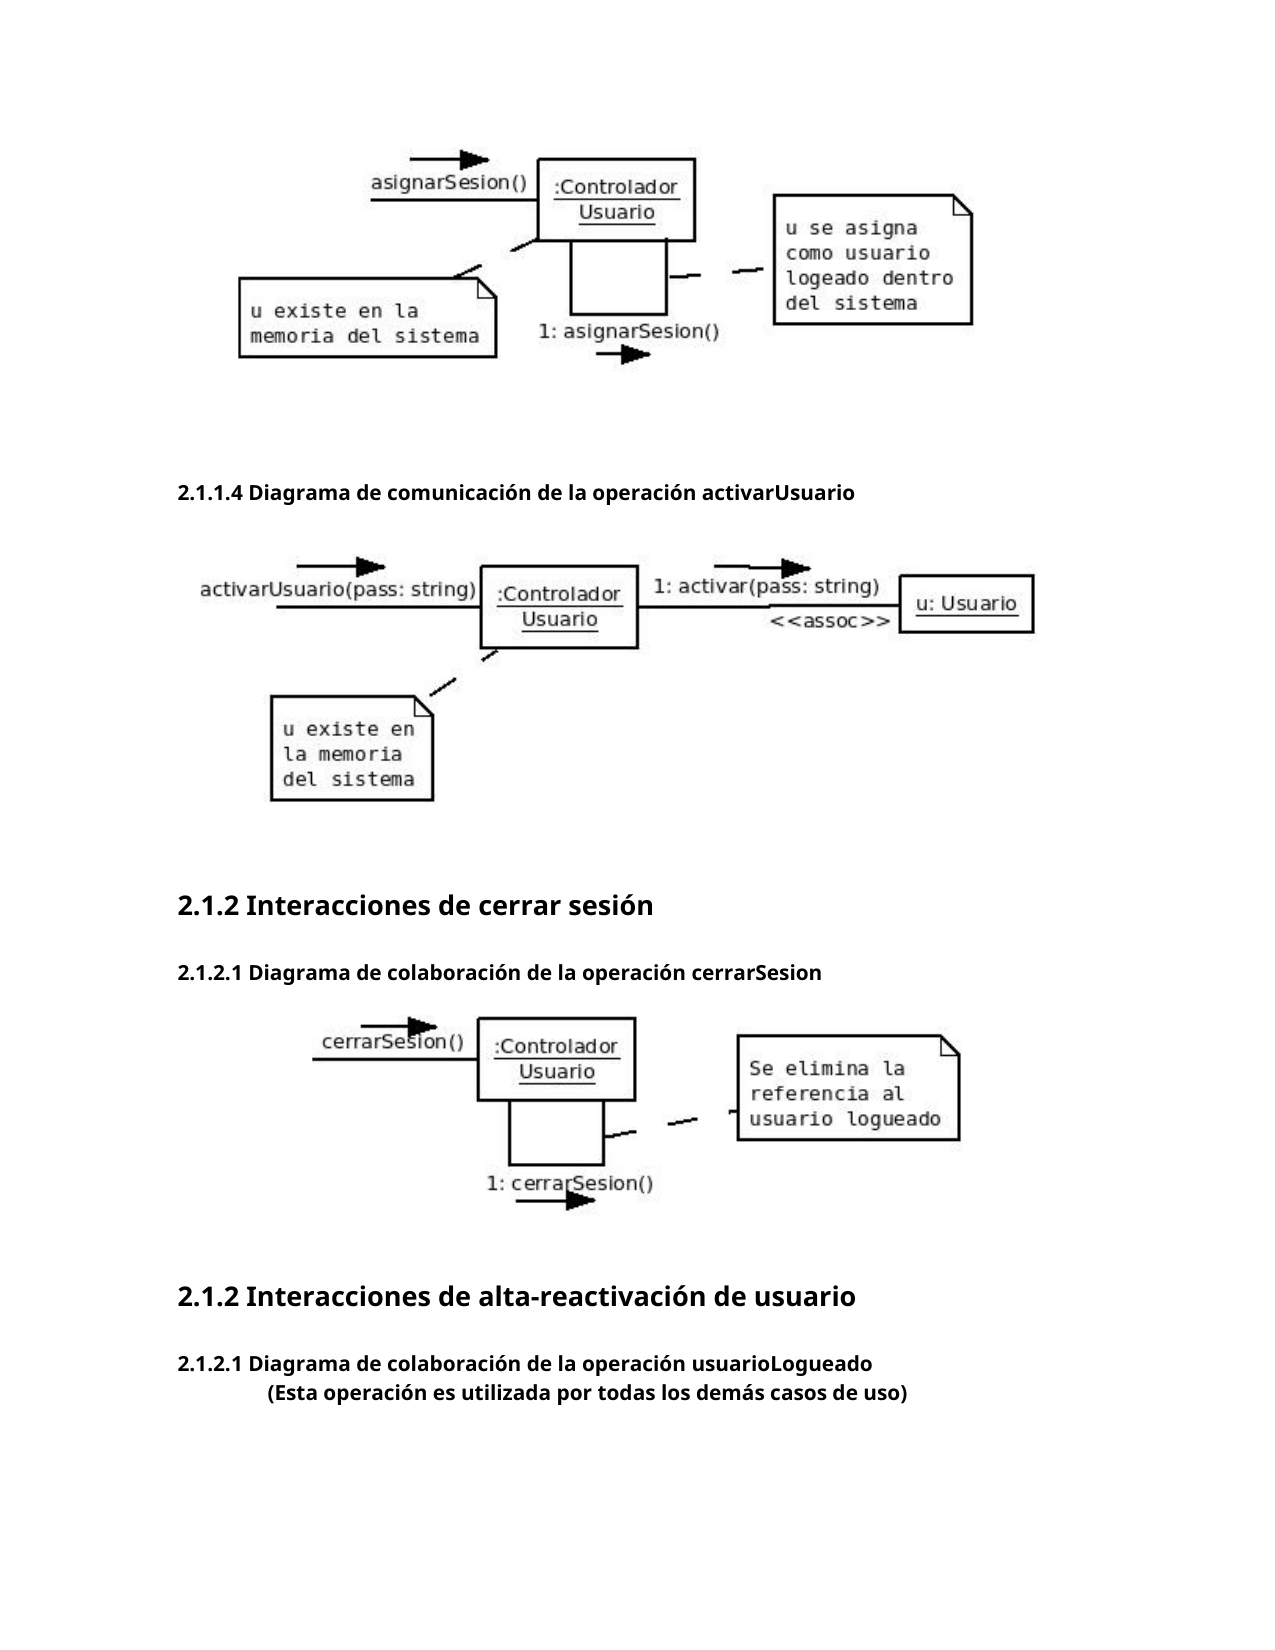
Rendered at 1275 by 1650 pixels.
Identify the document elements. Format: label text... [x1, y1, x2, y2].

picture [200, 554, 1038, 805]
subtitle 2.1.2 Interacciones de alta-reactivación de usuario [177, 1278, 1098, 1314]
subtitle 2.1.2 Interacciones de cerrar sesión [177, 886, 1098, 923]
text (Esta operación es utilizada por todas los demás casos de uso) [177, 1378, 1098, 1406]
subtitle 2.1.1.4 Diagrama de comunicación de la operación activarUsuario [177, 478, 1098, 507]
picture [311, 1015, 964, 1225]
text 2.1.2.1 Diagrama de colaboración de la operación cerrarSesion [177, 958, 1098, 986]
picture [238, 147, 975, 379]
text 2.1.2.1 Diagrama de colaboración de la operación usuarioLogueado [177, 1349, 1098, 1378]
